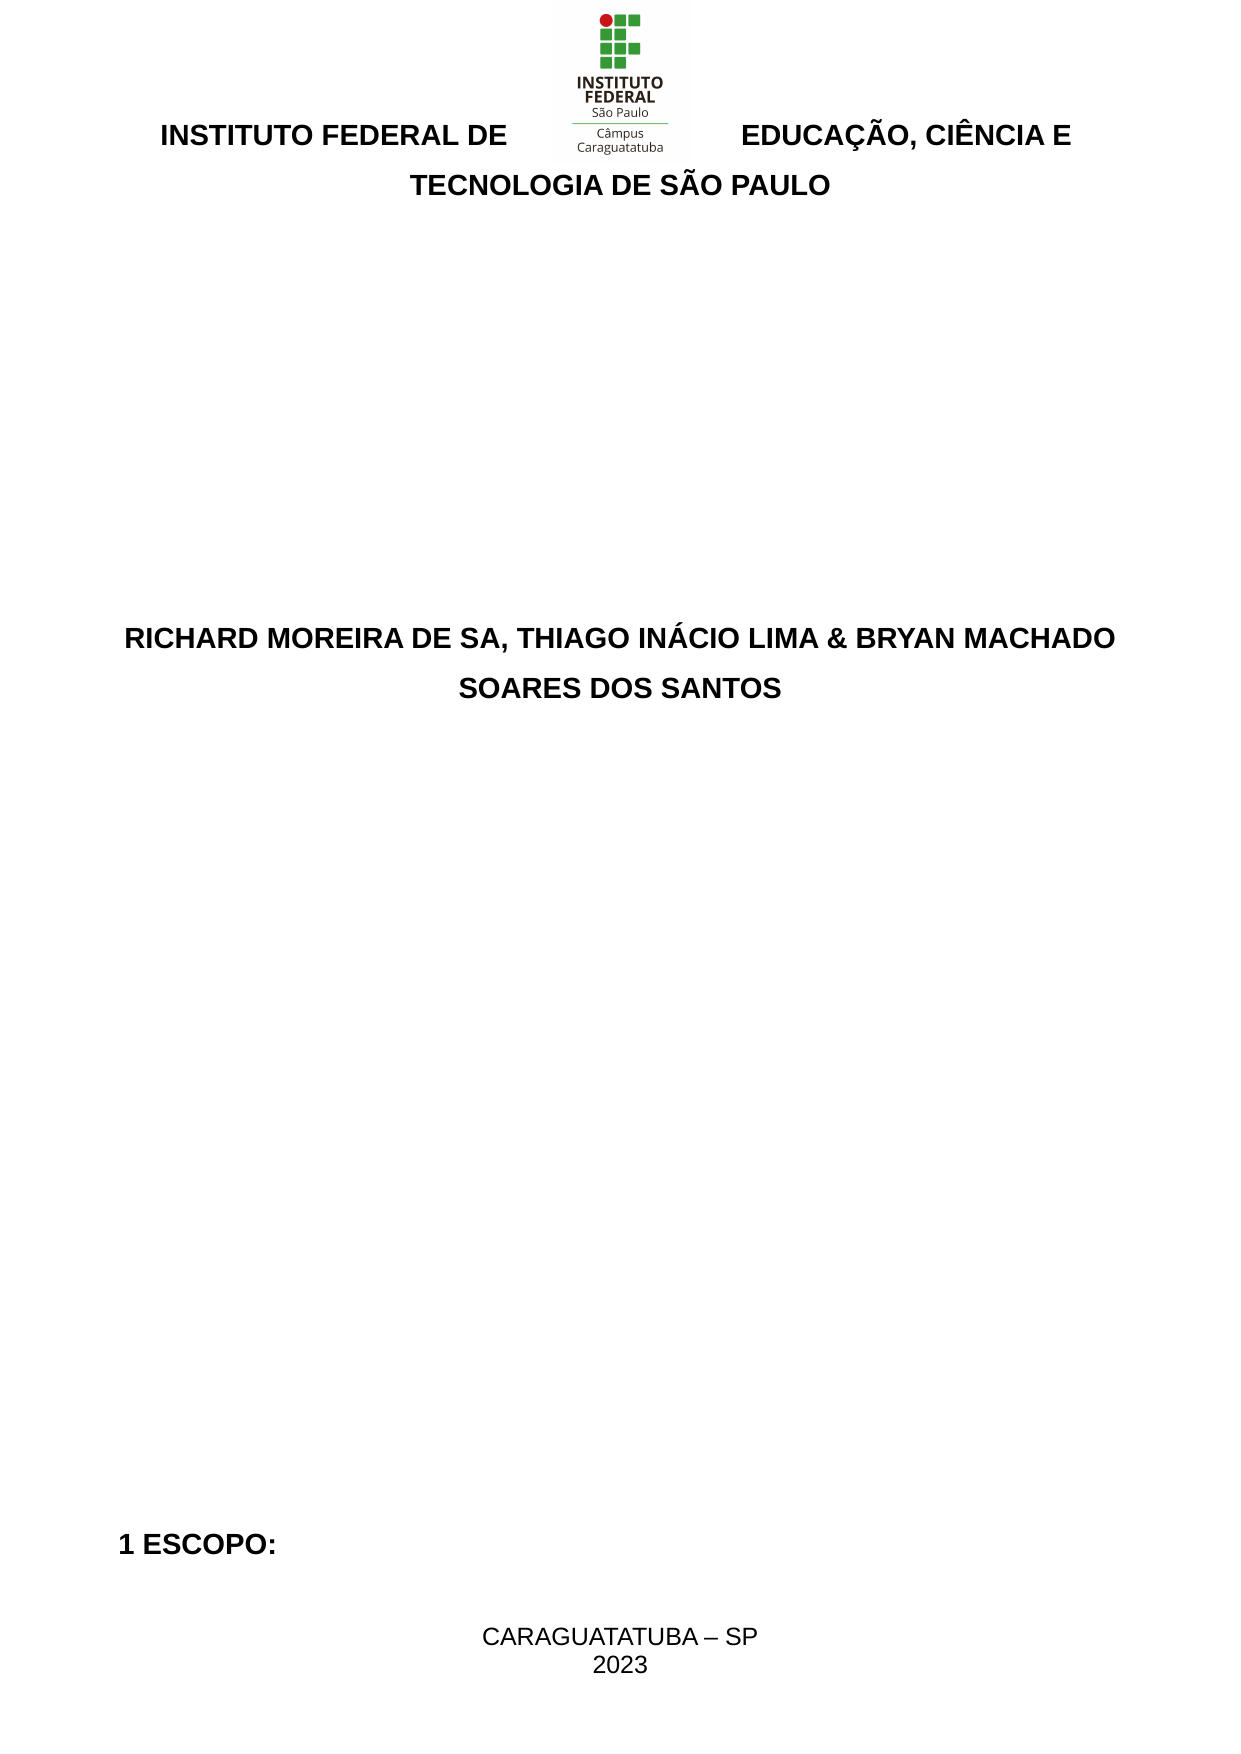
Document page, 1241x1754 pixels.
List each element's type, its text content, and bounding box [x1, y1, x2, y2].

text INSTITUTO FEDERAL DE [118, 118, 549, 152]
text RICHARD MOREIRA DE SA, THIAGO INÁCIO LIMA & BRYAN MACHADO SOARES DOS SANTOS [118, 621, 1122, 705]
text EDUCAÇÃO, CIÊNCIA E [691, 118, 1122, 152]
text TECNOLOGIA DE SÃO PAULO [118, 168, 1122, 202]
text 1 ESCOPO: [118, 1527, 1122, 1560]
